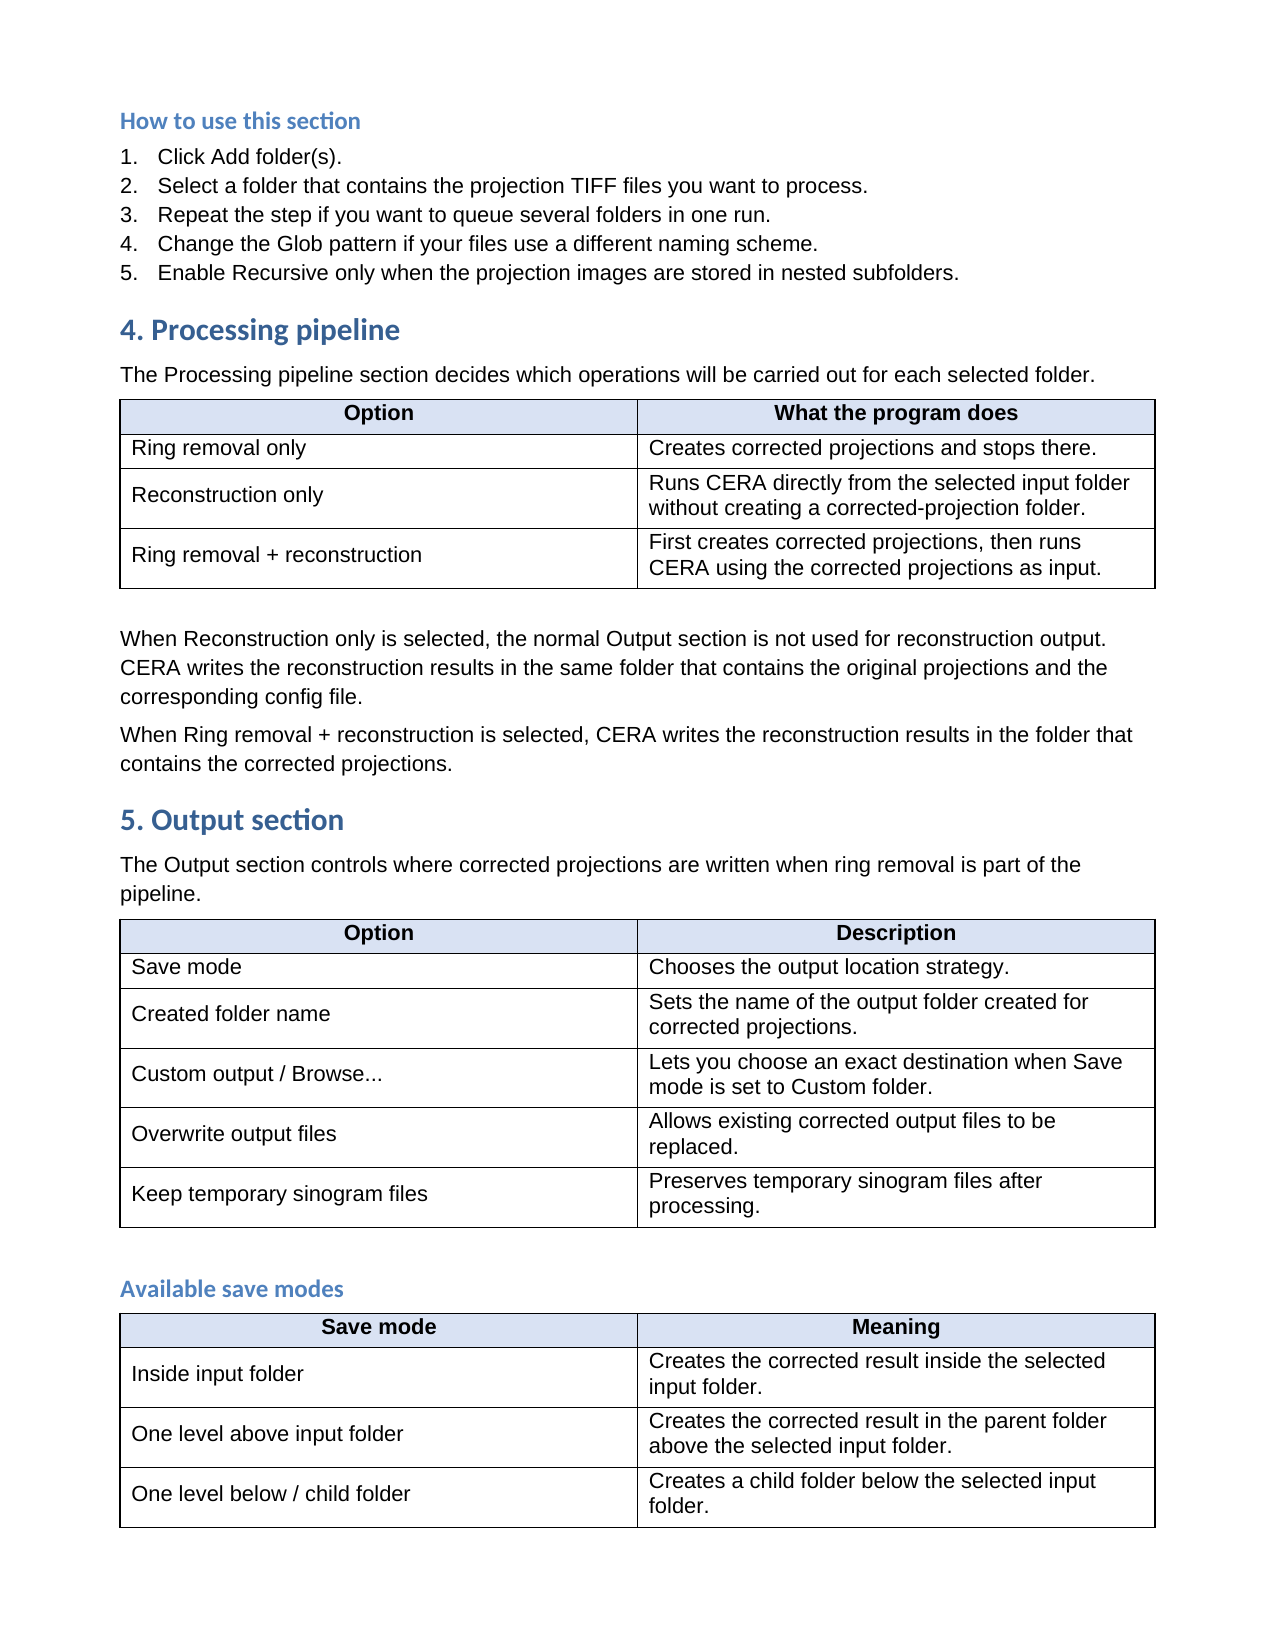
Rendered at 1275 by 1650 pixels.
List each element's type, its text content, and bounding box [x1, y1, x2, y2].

subtitle Available save modes [120, 1273, 1155, 1304]
table_cell One level below / child folder [121, 1468, 637, 1527]
table_cell Keep temporary sinogram files [121, 1168, 637, 1227]
table_cell Preserves temporary sinogram files after processing. [638, 1168, 1154, 1227]
table_cell Ring removal only [121, 435, 637, 468]
table_cell Runs CERA directly from the selected input folder without creating a corrected-projection folder. [638, 469, 1154, 528]
text The Processing pipeline section decides which operations will be carried out for each selected folder. [120, 362, 1155, 387]
list Change the Glob pattern if your files use a different naming scheme. [120, 231, 1155, 256]
table_cell Creates a child folder below the selected input folder. [638, 1468, 1154, 1527]
list Select a folder that contains the projection TIFF files you want to process. [120, 173, 1155, 198]
subtitle 5. Output section [120, 800, 1155, 838]
table_cell Creates the corrected result inside the selected input folder. [638, 1348, 1154, 1407]
table_header Meaning [638, 1314, 1154, 1347]
table_cell Created folder name [121, 989, 637, 1047]
table_cell One level above input folder [121, 1408, 637, 1467]
table_cell Lets you choose an exact destination when Save mode is set to Custom folder. [638, 1049, 1154, 1107]
table_header Description [638, 920, 1154, 953]
table_cell Sets the name of the output folder created for corrected projections. [638, 989, 1154, 1047]
table_cell Ring removal + reconstruction [121, 529, 637, 588]
table_cell Overwrite output files [121, 1108, 637, 1167]
subtitle How to use this section [120, 105, 1155, 136]
table_cell Creates corrected projections and stops there. [638, 435, 1154, 468]
list Click Add folder(s). [120, 144, 1155, 169]
text When Reconstruction only is selected, the normal Output section is not used for reconstruction output. CERA writes the reconstruction results in the same folder that contains the original projections and the corresponding config file. [120, 626, 1155, 709]
table_cell First creates corrected projections, then runs CERA using the corrected projections as input. [638, 529, 1154, 588]
list Enable Recursive only when the projection images are stored in nested subfolders. [120, 260, 1155, 285]
table_cell Custom output / Browse... [121, 1049, 637, 1107]
table_header Option [121, 920, 637, 953]
table_cell Chooses the output location strategy. [638, 954, 1154, 988]
list Repeat the step if you want to queue several folders in one run. [120, 202, 1155, 227]
text When Ring removal + reconstruction is selected, CERA writes the reconstruction results in the folder that contains the corrected projections. [120, 721, 1155, 776]
table_header What the program does [638, 400, 1154, 434]
subtitle 4. Processing pipeline [120, 310, 1155, 348]
text The Output section controls where corrected projections are written when ring removal is part of the pipeline. [120, 852, 1155, 906]
table_cell Save mode [121, 954, 637, 988]
table_cell Inside input folder [121, 1348, 637, 1407]
table_cell Allows existing corrected output files to be replaced. [638, 1108, 1154, 1167]
table_cell Creates the corrected result in the parent folder above the selected input folder. [638, 1408, 1154, 1467]
table_header Save mode [121, 1314, 637, 1347]
table_cell Reconstruction only [121, 469, 637, 528]
table_header Option [121, 400, 637, 434]
